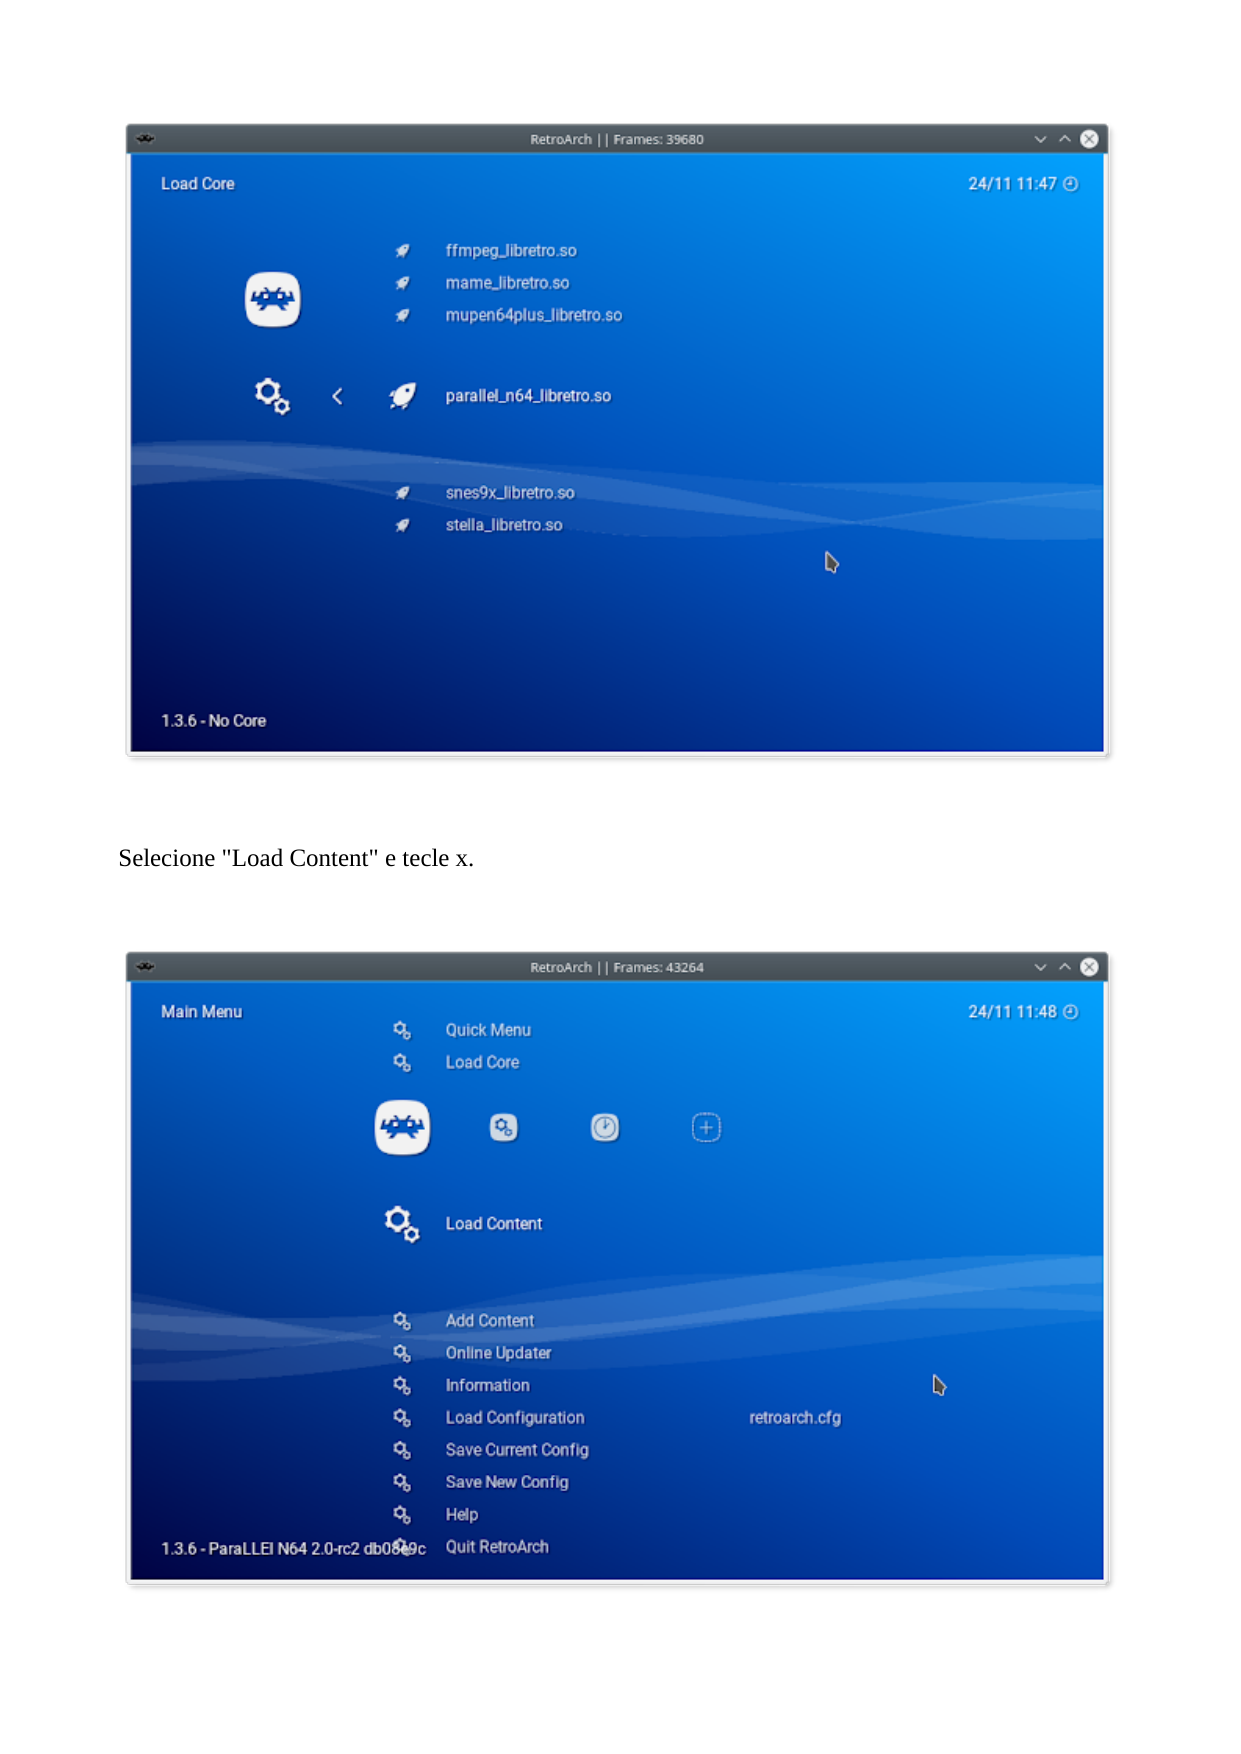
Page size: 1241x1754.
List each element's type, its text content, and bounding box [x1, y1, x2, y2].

text Selecione "Load Content" e tecle x. [118, 843, 1122, 872]
picture [120, 118, 1121, 769]
picture [120, 946, 1121, 1597]
